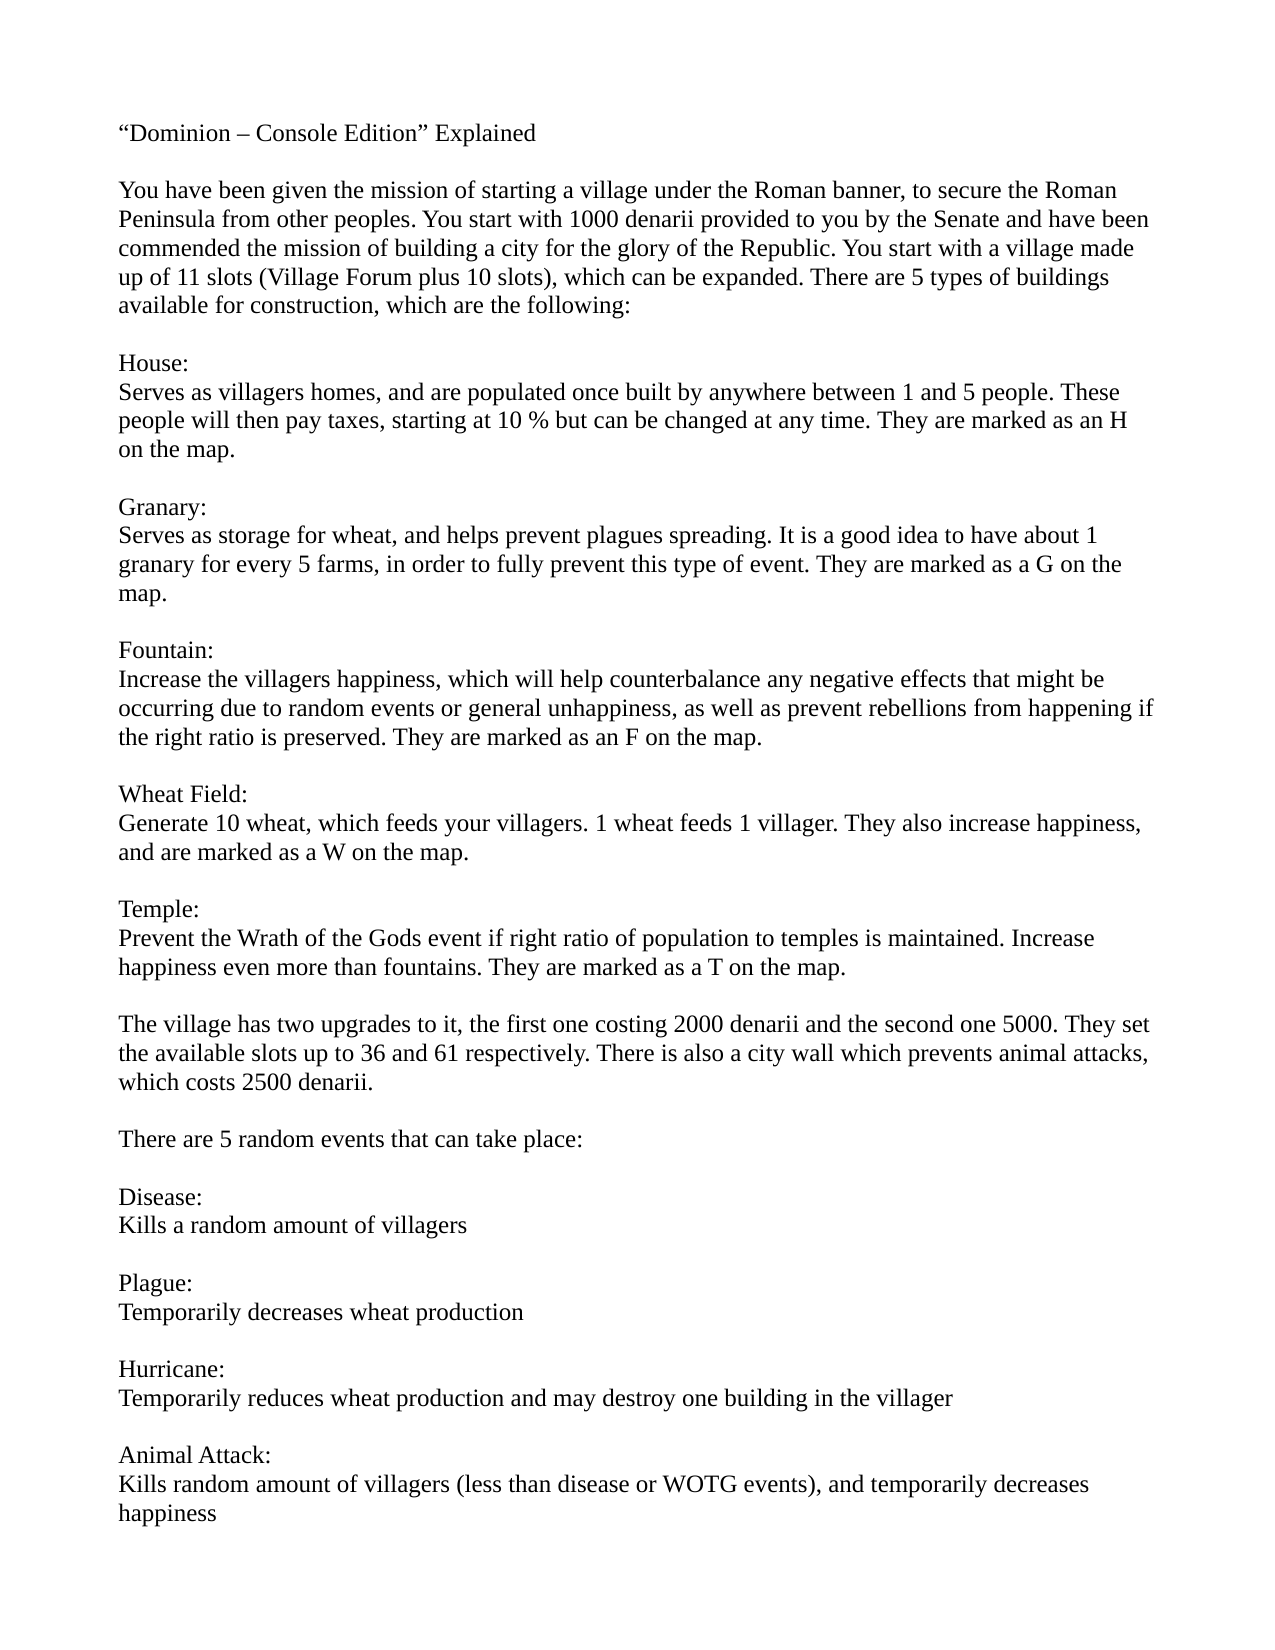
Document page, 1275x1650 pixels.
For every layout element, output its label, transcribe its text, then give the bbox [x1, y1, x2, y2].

text “Dominion – Console Edition” Explained [118, 118, 1157, 147]
text House: [118, 348, 1157, 377]
text Prevent the Wrath of the Gods event if right ratio of population to temples is maintained. Increase happiness even more than fountains. They are marked as a T on the map. [118, 923, 1157, 981]
text Disease: [118, 1182, 1157, 1211]
text Serves as villagers homes, and are populated once built by anywhere between 1 and 5 people. These people will then pay taxes, starting at 10 % but can be changed at any time. They are marked as an H on the map. [118, 377, 1157, 463]
text Kills a random amount of villagers [118, 1211, 1157, 1239]
text Temple: [118, 894, 1157, 923]
text Temporarily decreases wheat production [118, 1297, 1157, 1326]
text You have been given the mission of starting a village under the Roman banner, to secure the Roman Peninsula from other peoples. You start with 1000 denarii provided to you by the Senate and have been commended the mission of building a city for the glory of the Republic. You start with a village made up of 11 slots (Village Forum plus 10 slots), which can be expanded. There are 5 types of buildings available for construction, which are the following: [118, 176, 1157, 319]
text Increase the villagers happiness, which will help counterbalance any negative effects that might be occurring due to random events or general unhappiness, as well as prevent rebellions from happening if the right ratio is preserved. They are marked as an F on the map. [118, 664, 1157, 751]
text Temporarily reduces wheat production and may destroy one building in the villager [118, 1383, 1157, 1412]
text Plague: [118, 1268, 1157, 1297]
text Hurricane: [118, 1354, 1157, 1383]
text Serves as storage for wheat, and helps prevent plagues spreading. It is a good idea to have about 1 granary for every 5 farms, in order to fully prevent this type of event. They are marked as a G on the map. [118, 521, 1157, 607]
text Granary: [118, 492, 1157, 521]
text Generate 10 wheat, which feeds your villagers. 1 wheat feeds 1 villager. They also increase happiness, and are marked as a W on the map. [118, 808, 1157, 866]
text Wheat Field: [118, 779, 1157, 808]
text Animal Attack: [118, 1441, 1157, 1469]
text Fountain: [118, 636, 1157, 664]
text The village has two upgrades to it, the first one costing 2000 denarii and the second one 5000. They set the available slots up to 36 and 61 respectively. There is also a city wall which prevents animal attacks, which costs 2500 denarii. [118, 1009, 1157, 1096]
text Kills random amount of villagers (less than disease or WOTG events), and temporarily decreases happiness [118, 1469, 1157, 1527]
text There are 5 random events that can take place: [118, 1124, 1157, 1153]
